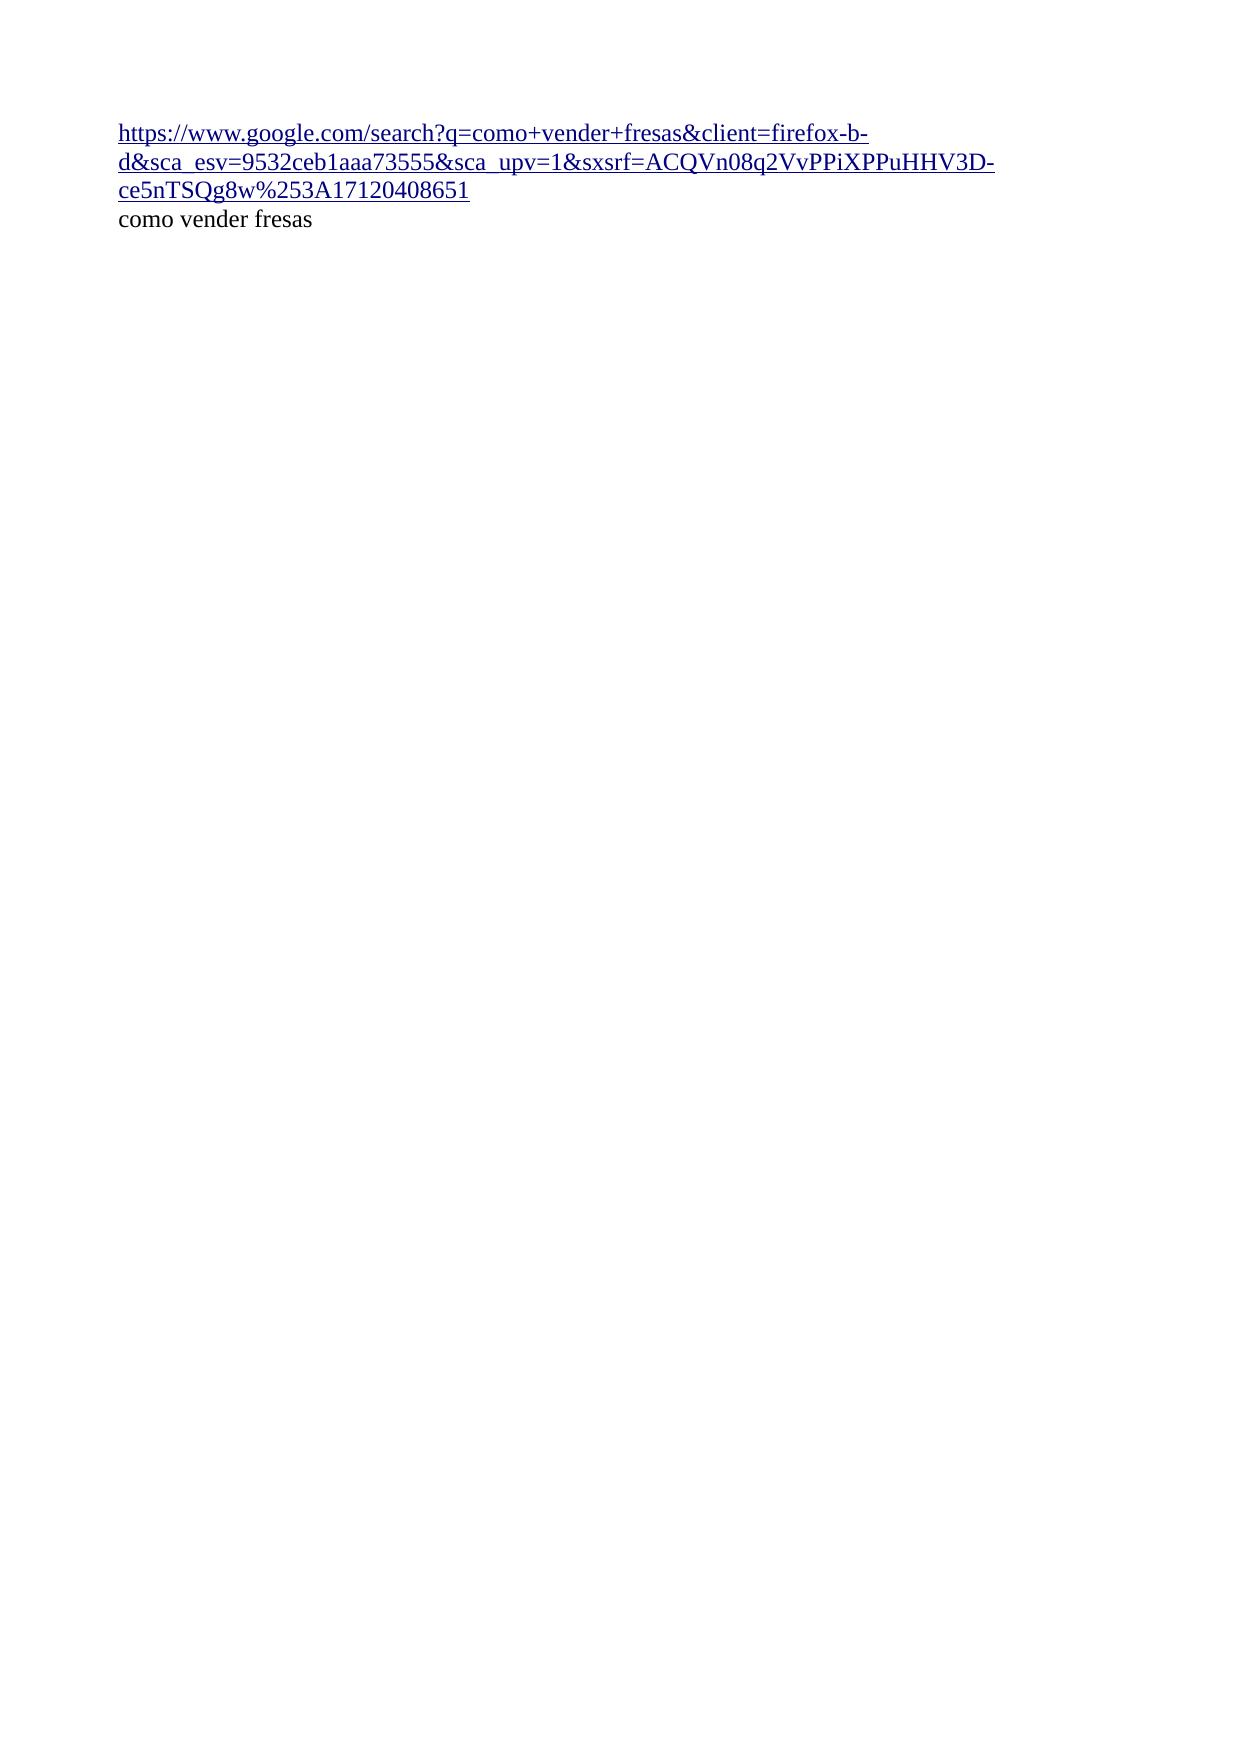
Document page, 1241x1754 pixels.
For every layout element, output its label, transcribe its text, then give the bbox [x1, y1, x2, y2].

text como vender fresas [118, 204, 1122, 233]
text https://www.google.com/search?q=como+vender+fresas&client=firefox-b-d&sca_esv=9532ceb1aaa73555&sca_upv=1&sxsrf=ACQVn08q2VvPPiXPPuHHV3D-ce5nTSQg8w%253A17120408651 [118, 118, 1122, 204]
